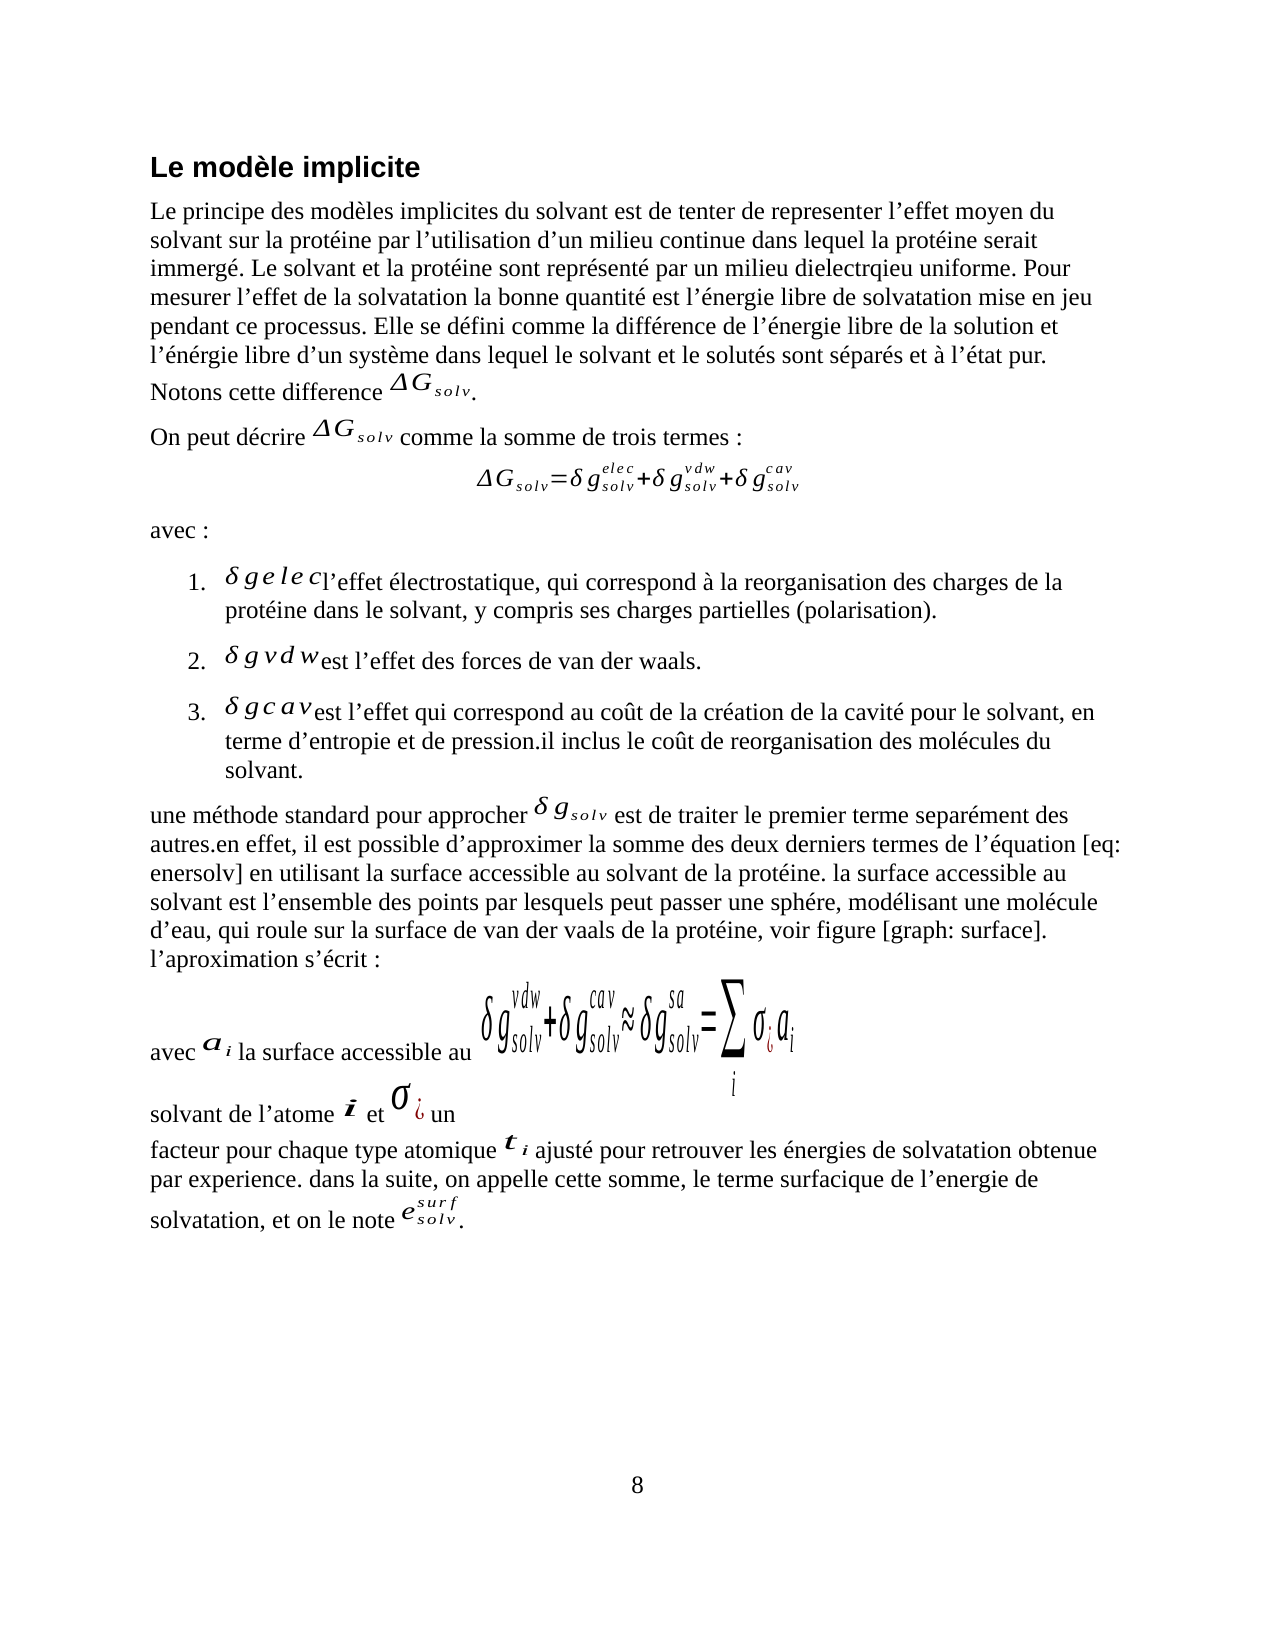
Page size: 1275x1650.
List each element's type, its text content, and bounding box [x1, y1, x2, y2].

text une méthode standard pour approcher est de traiter le premier terme separément des autres.en effet, il est possible d’approximer la somme des deux derniers termes de l’équation [eq: enersolv] en utilisant la surface accessible au solvant de la protéine. la surface accessible au solvant est l’ensemble des points par lesquels peut passer une sphére, modélisant une molécule d’eau, qui roule sur la surface de van der vaals de la protéine, voir figure [graph: surface]. l’aproximation s’écrit : [150, 792, 1125, 973]
list l’effet électrostatique, qui correspond à la reorganisation des charges de la protéine dans le solvant, y compris ses charges partielles (polarisation). [187, 562, 1125, 624]
text avec : [150, 516, 1125, 544]
list est l’effet des forces de van der waals. [187, 642, 1125, 675]
list est l’effet qui correspond au coût de la création de la cavité pour le solvant, en terme d’entropie et de pression.il inclus le coût de reorganisation des molécules du solvant. [187, 693, 1125, 783]
text Le principe des modèles implicites du solvant est de tenter de representer l’effet moyen du solvant sur la protéine par l’utilisation d’un milieu continue dans lequel la protéine serait immergé. Le solvant et la protéine sont représenté par un milieu dielectrqieu uniforme. Pour mesurer l’effet de la solvatation la bonne quantité est l’énergie libre de solvatation mise en jeu pendant ce processus. Elle se défini comme la différence de l’énergie libre de la solution et l’énérgie libre d’un système dans lequel le solvant et le solutés sont séparés et à l’état pur. Notons cette difference . [150, 196, 1125, 405]
subtitle Le modèle implicite [150, 150, 1125, 183]
text On peut décrire comme la somme de trois termes : [150, 414, 1125, 451]
text avec la surface accessible au solvant de l’atome et un facteur pour chaque type atomique ajusté pour retrouver les énergies de solvatation obtenue par experience. dans la suite, on appelle cette somme, le terme surfacique de l’energie de solvatation, et on le note . [150, 1028, 1125, 1233]
